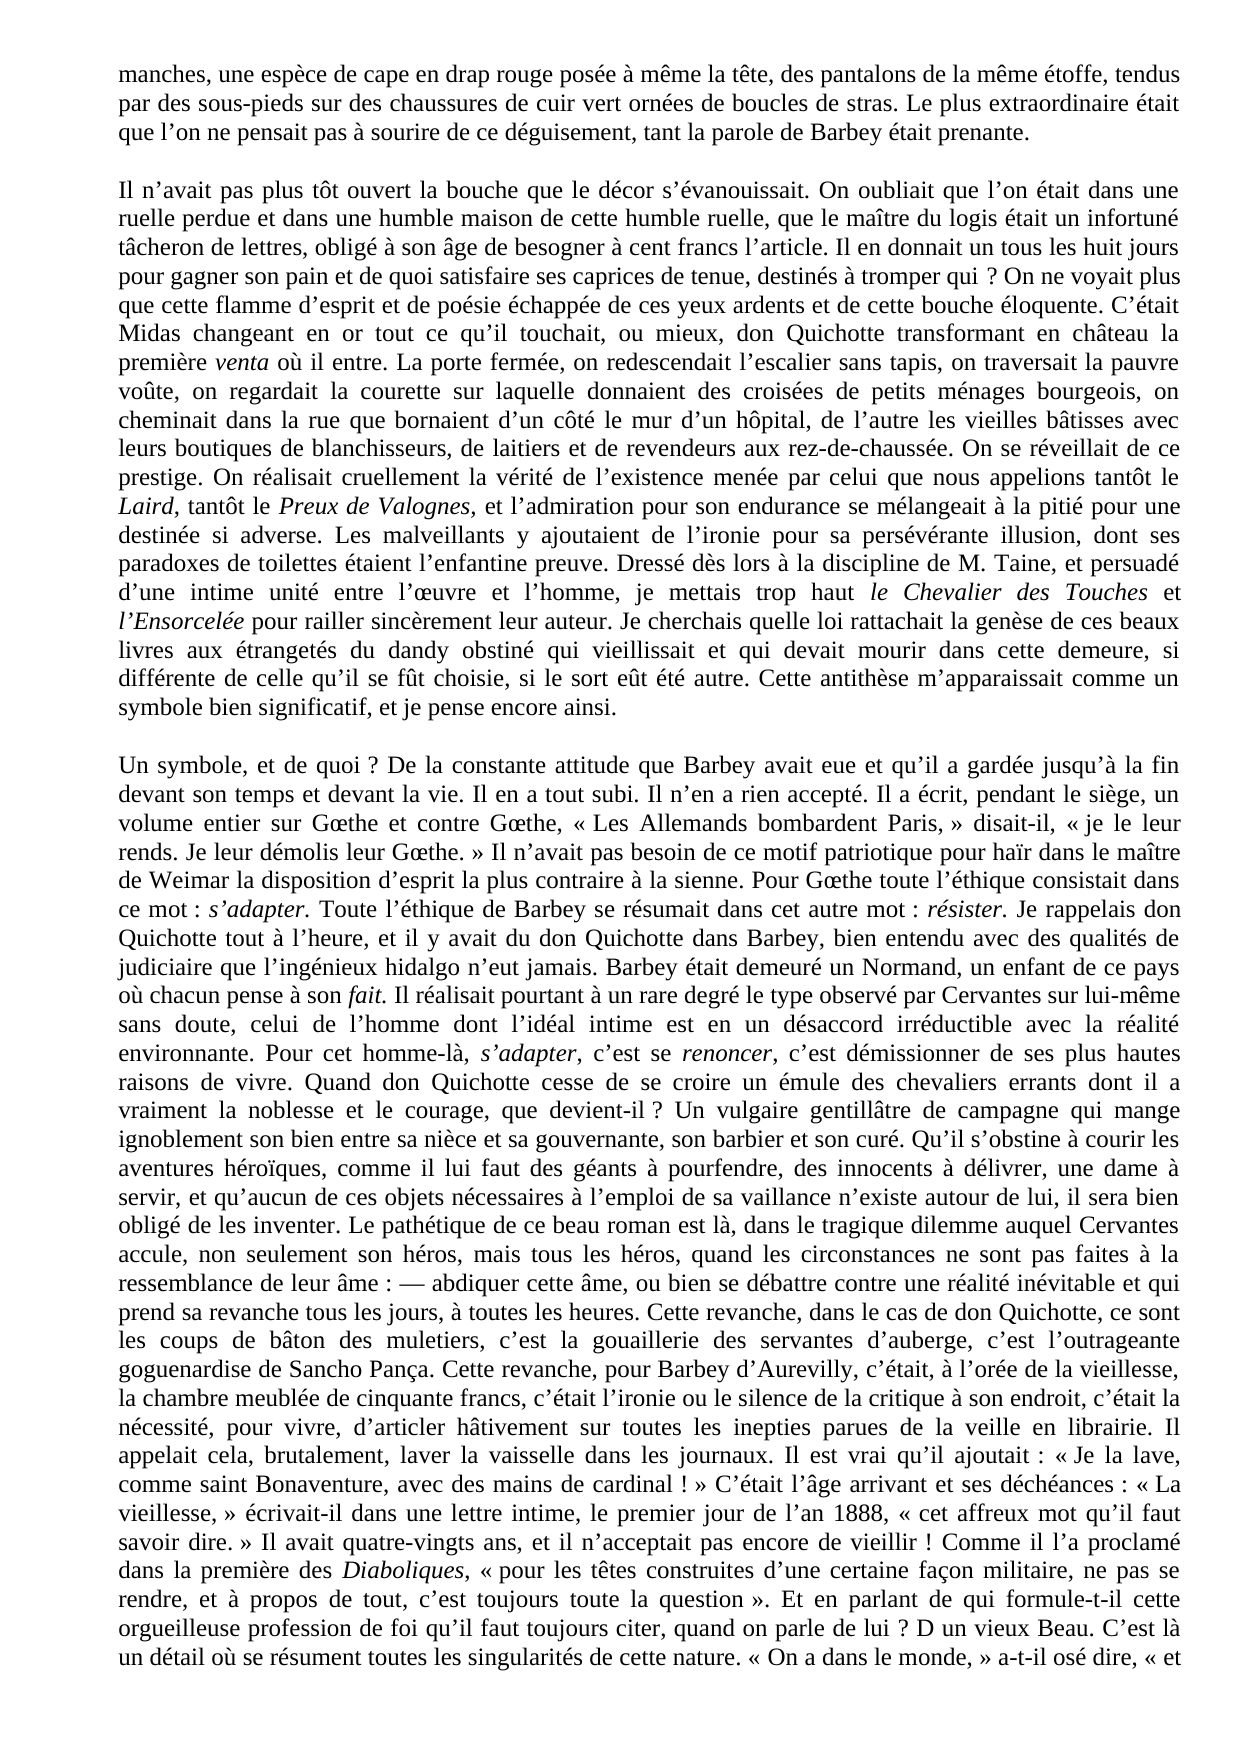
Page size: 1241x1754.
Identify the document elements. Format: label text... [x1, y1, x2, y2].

text manches, une espèce de cape en drap rouge posée à même la tête, des pantalons de la même étoffe, tendus par des sous-pieds sur des chaussures de cuir vert ornées de boucles de stras. Le plus extraordinaire était que l’on ne pensait pas à sourire de ce déguisement, tant la parole de Barbey était prenante. [118, 59, 1181, 145]
text Un symbole, et de quoi ? De la constante attitude que Barbey avait eue et qu’il a gardée jusqu’à la fin devant son temps et devant la vie. Il en a tout subi. Il n’en a rien accepté. Il a écrit, pendant le siège, un volume entier sur Gœthe et contre Gœthe, « Les Allemands bombardent Paris, » disait-il, « je le leur rends. Je leur démolis leur Gœthe. » Il n’avait pas besoin de ce motif patriotique pour haïr dans le maître de Weimar la disposition d’esprit la plus contraire à la sienne. Pour Gœthe toute l’éthique consistait dans ce mot : s’adapter. Toute l’éthique de Barbey se résumait dans cet autre mot : résister. Je rappelais don Quichotte tout à l’heure, et il y avait du don Quichotte dans Barbey, bien entendu avec des qualités de judiciaire que l’ingénieux hidalgo n’eut jamais. Barbey était demeuré un Normand, un enfant de ce pays où chacun pense à son fait. Il réalisait pourtant à un rare degré le type observé par Cervantes sur lui-même sans doute, celui de l’homme dont l’idéal intime est en un désaccord irréductible avec la réalité environnante. Pour cet homme-là, s’adapter, c’est se renoncer, c’est démissionner de ses plus hautes raisons de vivre. Quand don Quichotte cesse de se croire un émule des chevaliers errants dont il a vraiment la noblesse et le courage, que devient-il ? Un vulgaire gentillâtre de campagne qui mange ignoblement son bien entre sa nièce et sa gouvernante, son barbier et son curé. Qu’il s’obstine à courir les aventures héroïques, comme il lui faut des géants à pourfendre, des innocents à délivrer, une dame à servir, et qu’aucun de ces objets nécessaires à l’emploi de sa vaillance n’existe autour de lui, il sera bien obligé de les inventer. Le pathétique de ce beau roman est là, dans le tragique dilemme auquel Cervantes accule, non seulement son héros, mais tous les héros, quand les circonstances ne sont pas faites à la ressemblance de leur âme : — abdiquer cette âme, ou bien se débattre contre une réalité inévitable et qui prend sa revanche tous les jours, à toutes les heures. Cette revanche, dans le cas de don Quichotte, ce sont les coups de bâton des muletiers, c’est la gouaillerie des servantes d’auberge, c’est l’outrageante goguenardise de Sancho Pança. Cette revanche, pour Barbey d’Aurevilly, c’était, à l’orée de la vieillesse, la chambre meublée de cinquante francs, c’était l’ironie ou le silence de la critique à son endroit, c’était la nécessité, pour vivre, d’articler hâtivement sur toutes les inepties parues de la veille en librairie. Il appelait cela, brutalement, laver la vaisselle dans les journaux. Il est vrai qu’il ajoutait : « Je la lave, comme saint Bonaventure, avec des mains de cardinal ! » C’était l’âge arrivant et ses déchéances : « La vieillesse, » écrivait-il dans une lettre intime, le premier jour de l’an 1888, « cet affreux mot qu’il faut savoir dire. » Il avait quatre-vingts ans, et il n’acceptait pas encore de vieillir ! Comme il l’a proclamé dans la première des Diaboliques, « pour les têtes construites d’une certaine façon militaire, ne pas se rendre, et à propos de tout, c’est toujours toute la question ». Et en parlant de qui formule-t-il cette orgueilleuse profession de foi qu’il faut toujours citer, quand on parle de lui ? D un vieux Beau. C’est là un détail où se résument toutes les singularités de cette nature. « On a dans le monde, » a-t-il osé dire, « et [118, 751, 1181, 1671]
text Il n’avait pas plus tôt ouvert la bouche que le décor s’évanouissait. On oubliait que l’on était dans une ruelle perdue et dans une humble maison de cette humble ruelle, que le maître du logis était un infortuné tâcheron de lettres, obligé à son âge de besogner à cent francs l’article. Il en donnait un tous les huit jours pour gagner son pain et de quoi satisfaire ses caprices de tenue, destinés à tromper qui ? On ne voyait plus que cette flamme d’esprit et de poésie échappée de ces yeux ardents et de cette bouche éloquente. C’était Midas changeant en or tout ce qu’il touchait, ou mieux, don Quichotte transformant en château la première venta où il entre. La porte fermée, on redescendait l’escalier sans tapis, on traversait la pauvre voûte, on regardait la courette sur laquelle donnaient des croisées de petits ménages bourgeois, on cheminait dans la rue que bornaient d’un côté le mur d’un hôpital, de l’autre les vieilles bâtisses avec leurs boutiques de blanchisseurs, de laitiers et de revendeurs aux rez-de-chaussée. On se réveillait de ce prestige. On réalisait cruellement la vérité de l’existence menée par celui que nous appelions tantôt le Laird, tantôt le Preux de Valognes, et l’admiration pour son endurance se mélangeait à la pitié pour une destinée si adverse. Les malveillants y ajoutaient de l’ironie pour sa persévérante illusion, dont ses paradoxes de toilettes étaient l’enfantine preuve. Dressé dès lors à la discipline de M. Taine, et persuadé d’une intime unité entre l’œuvre et l’homme, je mettais trop haut le Chevalier des Touches et l’Ensorcelée pour railler sincèrement leur auteur. Je cherchais quelle loi rattachait la genèse de ces beaux livres aux étrangetés du dandy obstiné qui vieillissait et qui devait mourir dans cette demeure, si différente de celle qu’il se fût choisie, si le sort eût été autre. Cette antithèse m’apparaissait comme un symbole bien significatif, et je pense encore ainsi. [118, 175, 1181, 721]
